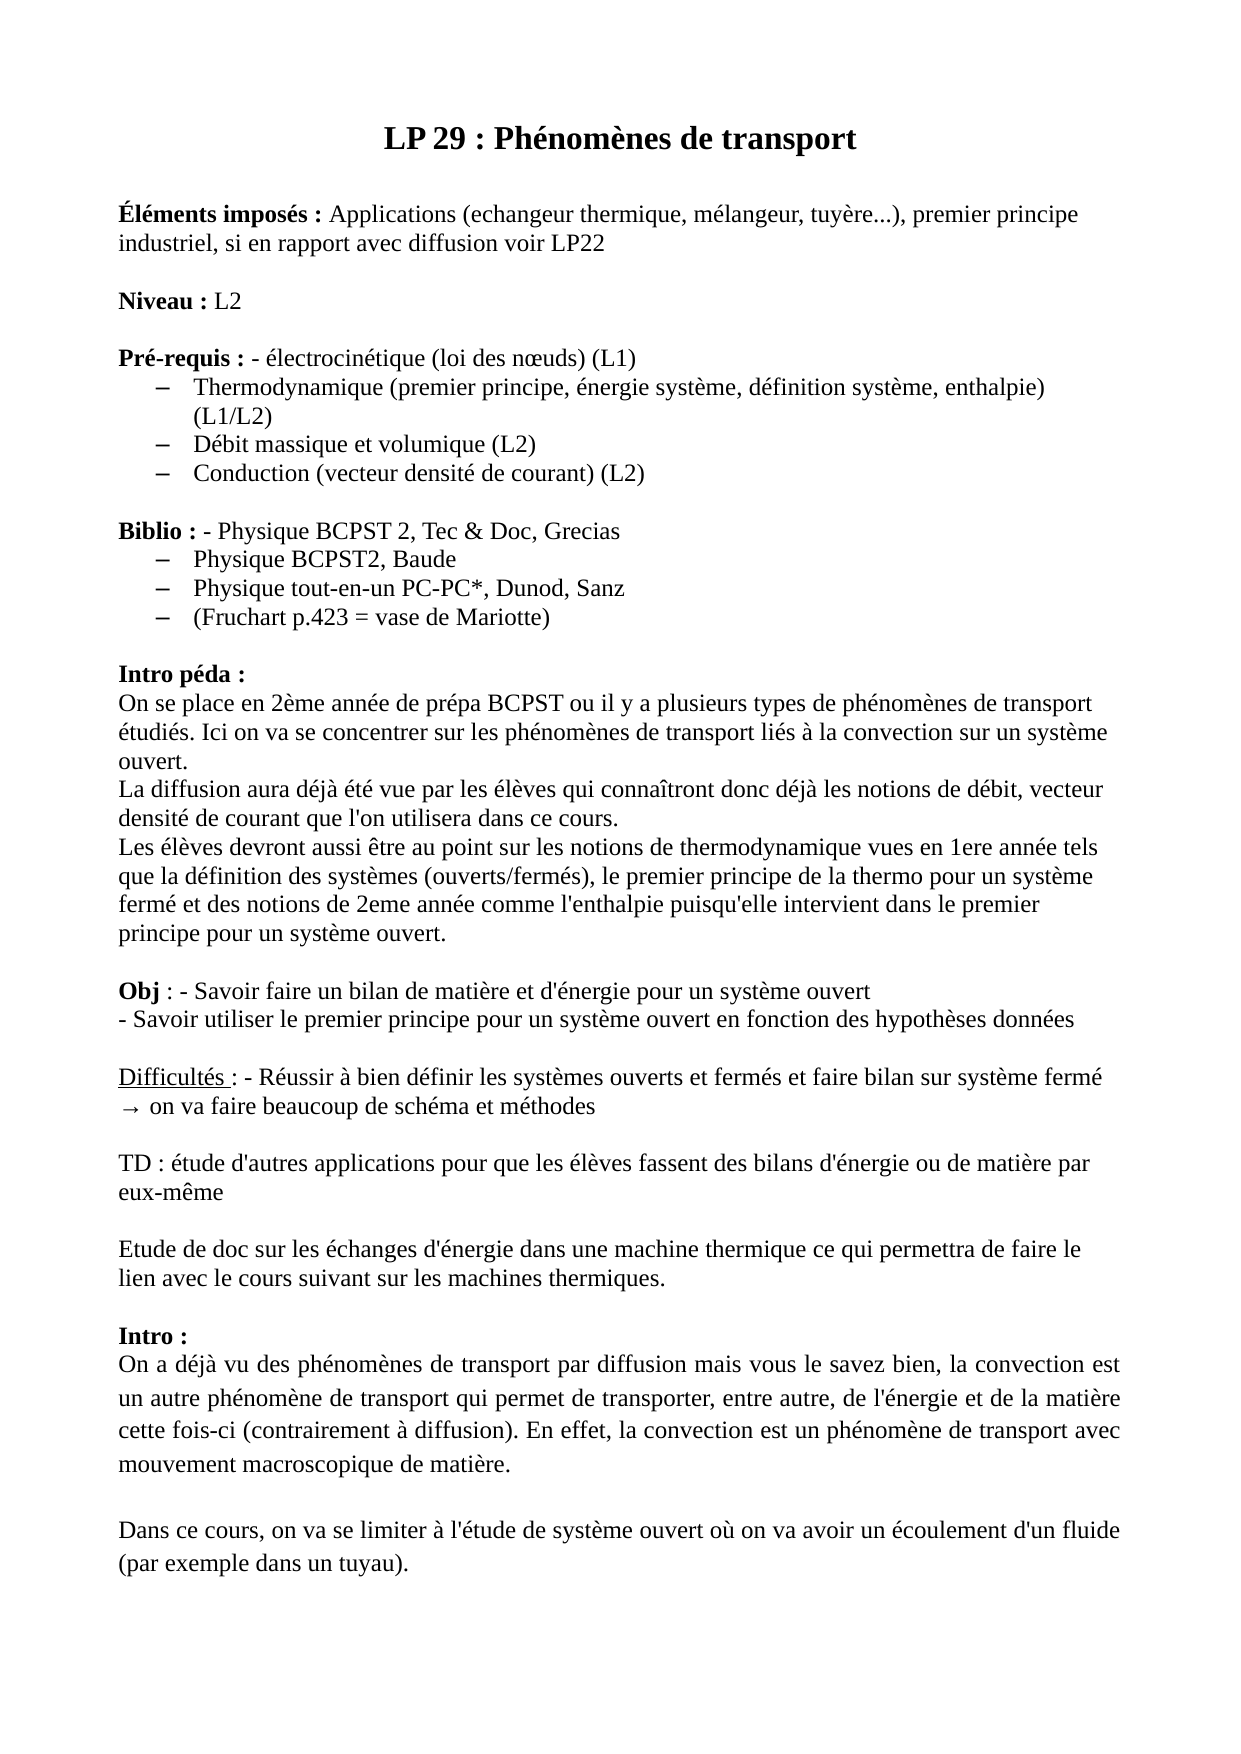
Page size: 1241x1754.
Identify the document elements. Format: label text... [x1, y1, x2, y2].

text Intro : [118, 1321, 1122, 1349]
text Les élèves devront aussi être au point sur les notions de thermodynamique vues en 1ere année tels que la définition des systèmes (ouverts/fermés), le premier principe de la thermo pour un système fermé et des notions de 2eme année comme l'enthalpie puisqu'elle intervient dans le premier principe pour un système ouvert. [118, 832, 1122, 947]
list Thermodynamique (premier principe, énergie système, définition système, enthalpie) (L1/L2) [156, 372, 1122, 429]
text Niveau : L2 [118, 286, 1122, 314]
text Intro péda : [118, 659, 1122, 688]
text Obj : - Savoir faire un bilan de matière et d'énergie pour un système ouvert [118, 976, 1122, 1004]
list Physique BCPST2, Baude [156, 544, 1122, 573]
text LP 29 : Phénomènes de transport [118, 118, 1122, 156]
text Éléments imposés : Applications (echangeur thermique, mélangeur, tuyère...), premier principe industriel, si en rapport avec diffusion voir LP22 [118, 199, 1122, 257]
text - Savoir utiliser le premier principe pour un système ouvert en fonction des hypothèses données [118, 1004, 1122, 1033]
text Dans ce cours, on va se limiter à l'étude de système ouvert où on va avoir un écoulement d'un fluide (par exemple dans un tuyau). [118, 1515, 1122, 1576]
text La diffusion aura déjà été vue par les élèves qui connaîtront donc déjà les notions de débit, vecteur densité de courant que l'on utilisera dans ce cours. [118, 774, 1122, 832]
text Pré-requis : - électrocinétique (loi des nœuds) (L1) [118, 343, 1122, 372]
text Difficultés : - Réussir à bien définir les systèmes ouverts et fermés et faire bilan sur système fermé → on va faire beaucoup de schéma et méthodes [118, 1062, 1122, 1119]
list Physique tout-en-un PC-PC*, Dunod, Sanz [156, 573, 1122, 602]
text Etude de doc sur les échanges d'énergie dans une machine thermique ce qui permettra de faire le lien avec le cours suivant sur les machines thermiques. [118, 1234, 1122, 1292]
list Débit massique et volumique (L2) [156, 429, 1122, 458]
text On a déjà vu des phénomènes de transport par diffusion mais vous le savez bien, la convection est un autre phénomène de transport qui permet de transporter, entre autre, de l'énergie et de la matière cette fois-ci (contrairement à diffusion). En effet, la convection est un phénomène de transport avec mouvement macroscopique de matière. [118, 1349, 1122, 1477]
list (Fruchart p.423 = vase de Mariotte) [156, 602, 1122, 631]
text Biblio : - Physique BCPST 2, Tec & Doc, Grecias [118, 516, 1122, 544]
text On se place en 2ème année de prépa BCPST ou il y a plusieurs types de phénomènes de transport étudiés. Ici on va se concentrer sur les phénomènes de transport liés à la convection sur un système ouvert. [118, 688, 1122, 774]
text TD : étude d'autres applications pour que les élèves fassent des bilans d'énergie ou de matière par eux-même [118, 1148, 1122, 1206]
list Conduction (vecteur densité de courant) (L2) [156, 458, 1122, 487]
